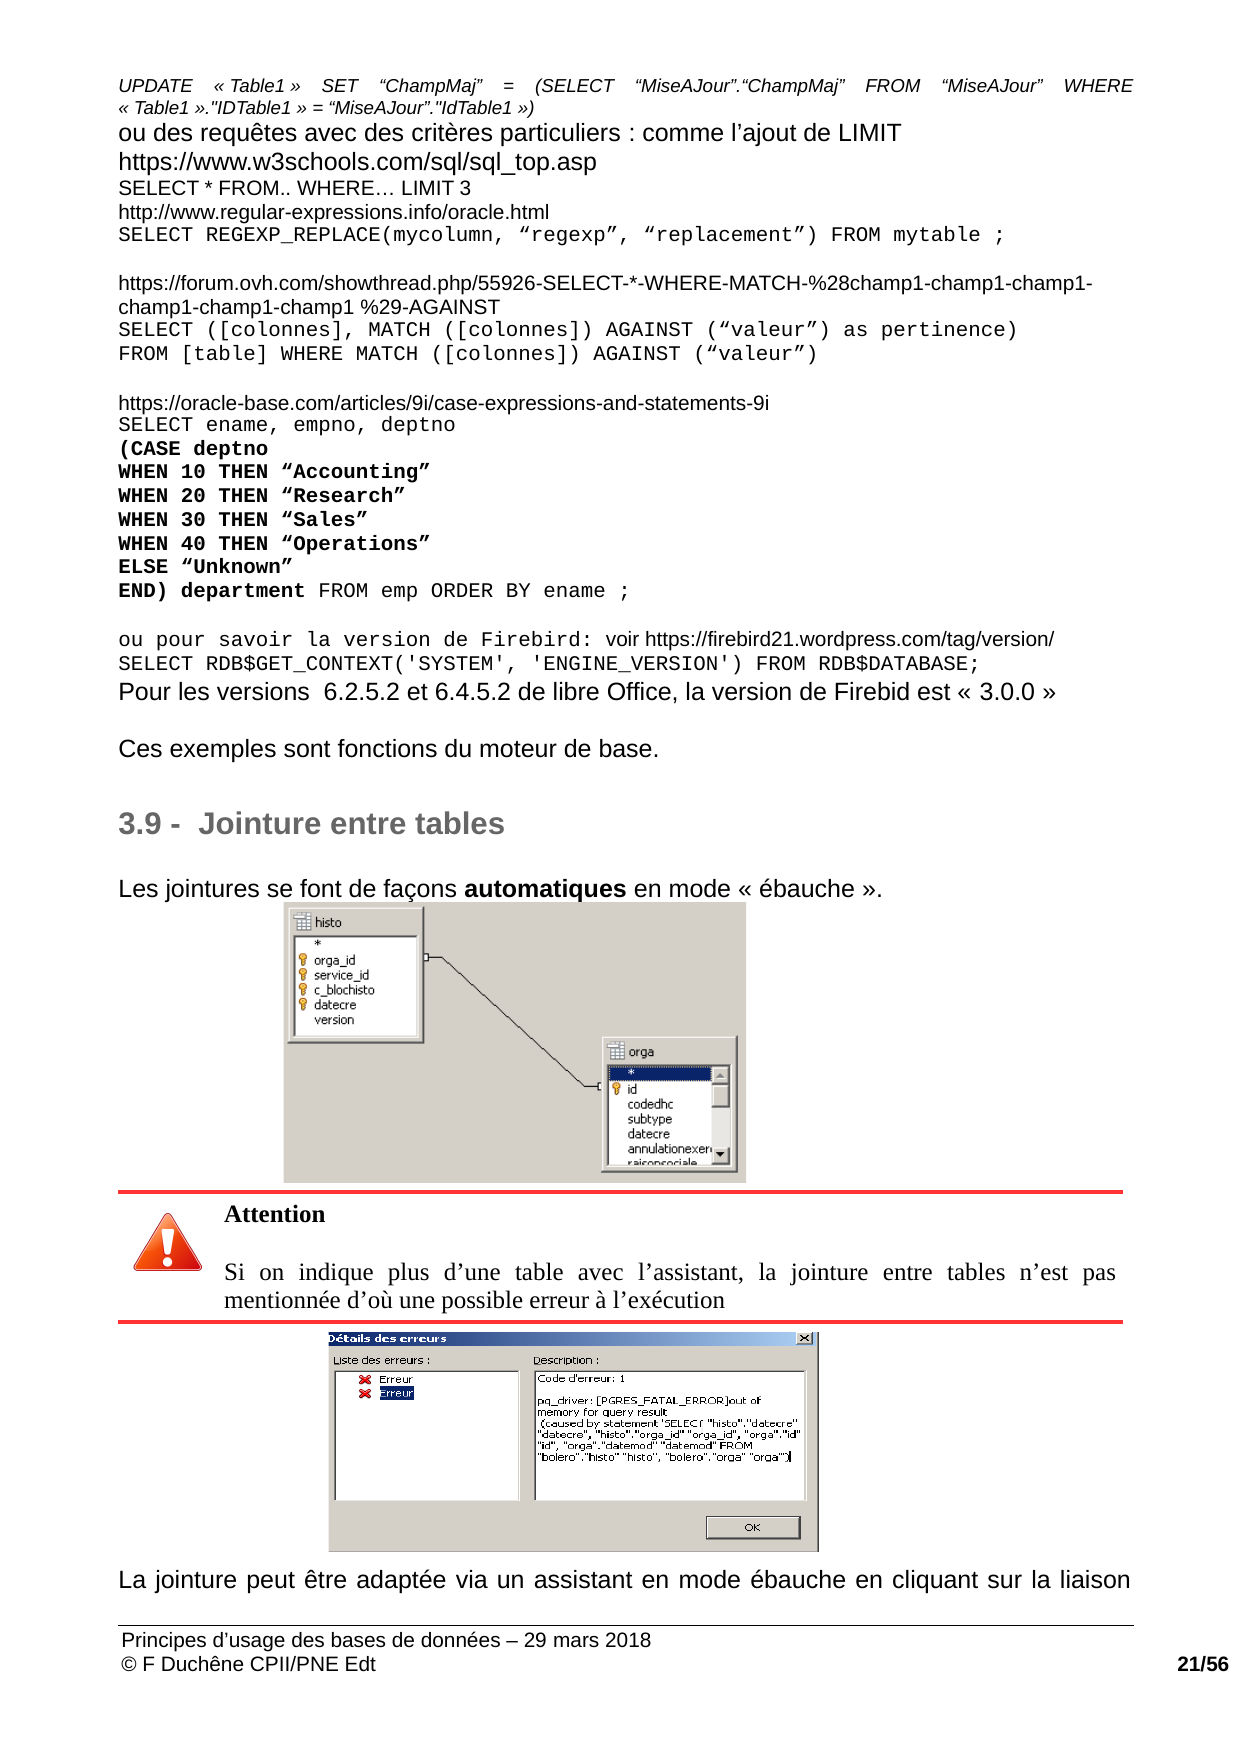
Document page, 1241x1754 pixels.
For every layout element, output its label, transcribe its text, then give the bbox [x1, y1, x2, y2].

text WHEN 40 THEN “Operations” [118, 532, 1134, 556]
text SELECT ename, empno, deptno [118, 414, 1134, 438]
text http://www.regular-expressions.info/oracle.html [118, 199, 1134, 223]
subtitle Jointure entre tables [118, 805, 1134, 841]
text SELECT * FROM.. WHERE… LIMIT 3 [118, 176, 1134, 199]
text SELECT REGEXP_REPLACE(mycolumn, “regexp”, “replacement”) FROM mytable ; [118, 223, 1134, 247]
text FROM [table] WHERE MATCH ([colonnes]) AGAINST (“valeur”) [118, 343, 1134, 366]
table_header [118, 1194, 218, 1320]
text ou pour savoir la version de Firebird: voir https://firebird21.wordpress.com/tag/version/ [118, 627, 1134, 653]
text END) department FROM emp ORDER BY ename ; [118, 580, 1134, 603]
text https://www.w3schools.com/sql/sql_top.asp [118, 147, 1134, 176]
text Ces exemples sont fonctions du moteur de base. [118, 734, 1134, 763]
text WHEN 30 THEN “Sales” [118, 509, 1134, 532]
text La jointure peut être adaptée via un assistant en mode ébauche en cliquant sur la liaison [118, 1566, 1134, 1594]
text WHEN 20 THEN “Research” [118, 485, 1134, 509]
text ou des requêtes avec des critères particuliers : comme l’ajout de LIMIT [118, 118, 1134, 147]
text Pour les versions 6.2.5.2 et 6.4.5.2 de libre Office, la version de Firebid est « 3.0.0 » [118, 677, 1134, 705]
table_header Attention Si on indique plus d’une table avec l’assistant, la jointure entre tables n’est pas mentionnée d’où une possible erreur à l’exécution [218, 1194, 1123, 1320]
text https://oracle-base.com/articles/9i/case-expressions-and-statements-9i [118, 390, 1134, 414]
picture [283, 902, 747, 1183]
text ELSE “Unknown” [118, 556, 1134, 580]
text WHEN 10 THEN “Accounting” [118, 462, 1134, 485]
picture [328, 1332, 824, 1552]
text Les jointures se font de façons automatiques en mode « ébauche ». [118, 874, 1134, 902]
picture [123, 1199, 213, 1288]
text https://forum.ovh.com/showthread.php/55926-SELECT-*-WHERE-MATCH-%28champ1-champ1-champ1-champ1-champ1-champ1 %29-AGAINST [118, 271, 1134, 319]
text UPDATE « Table1 » SET “ChampMaj” = (SELECT “MiseAJour”.“ChampMaj” FROM “MiseAJour” WHERE « Table1 »."IDTable1 » = “MiseAJour”."IdTable1 ») [118, 75, 1134, 118]
text SELECT RDB$GET_CONTEXT('SYSTEM', 'ENGINE_VERSION') FROM RDB$DATABASE; [118, 653, 1134, 677]
text (CASE deptno [118, 438, 1134, 462]
text SELECT ([colonnes], MATCH ([colonnes]) AGAINST (“valeur”) as pertinence) [118, 319, 1134, 343]
